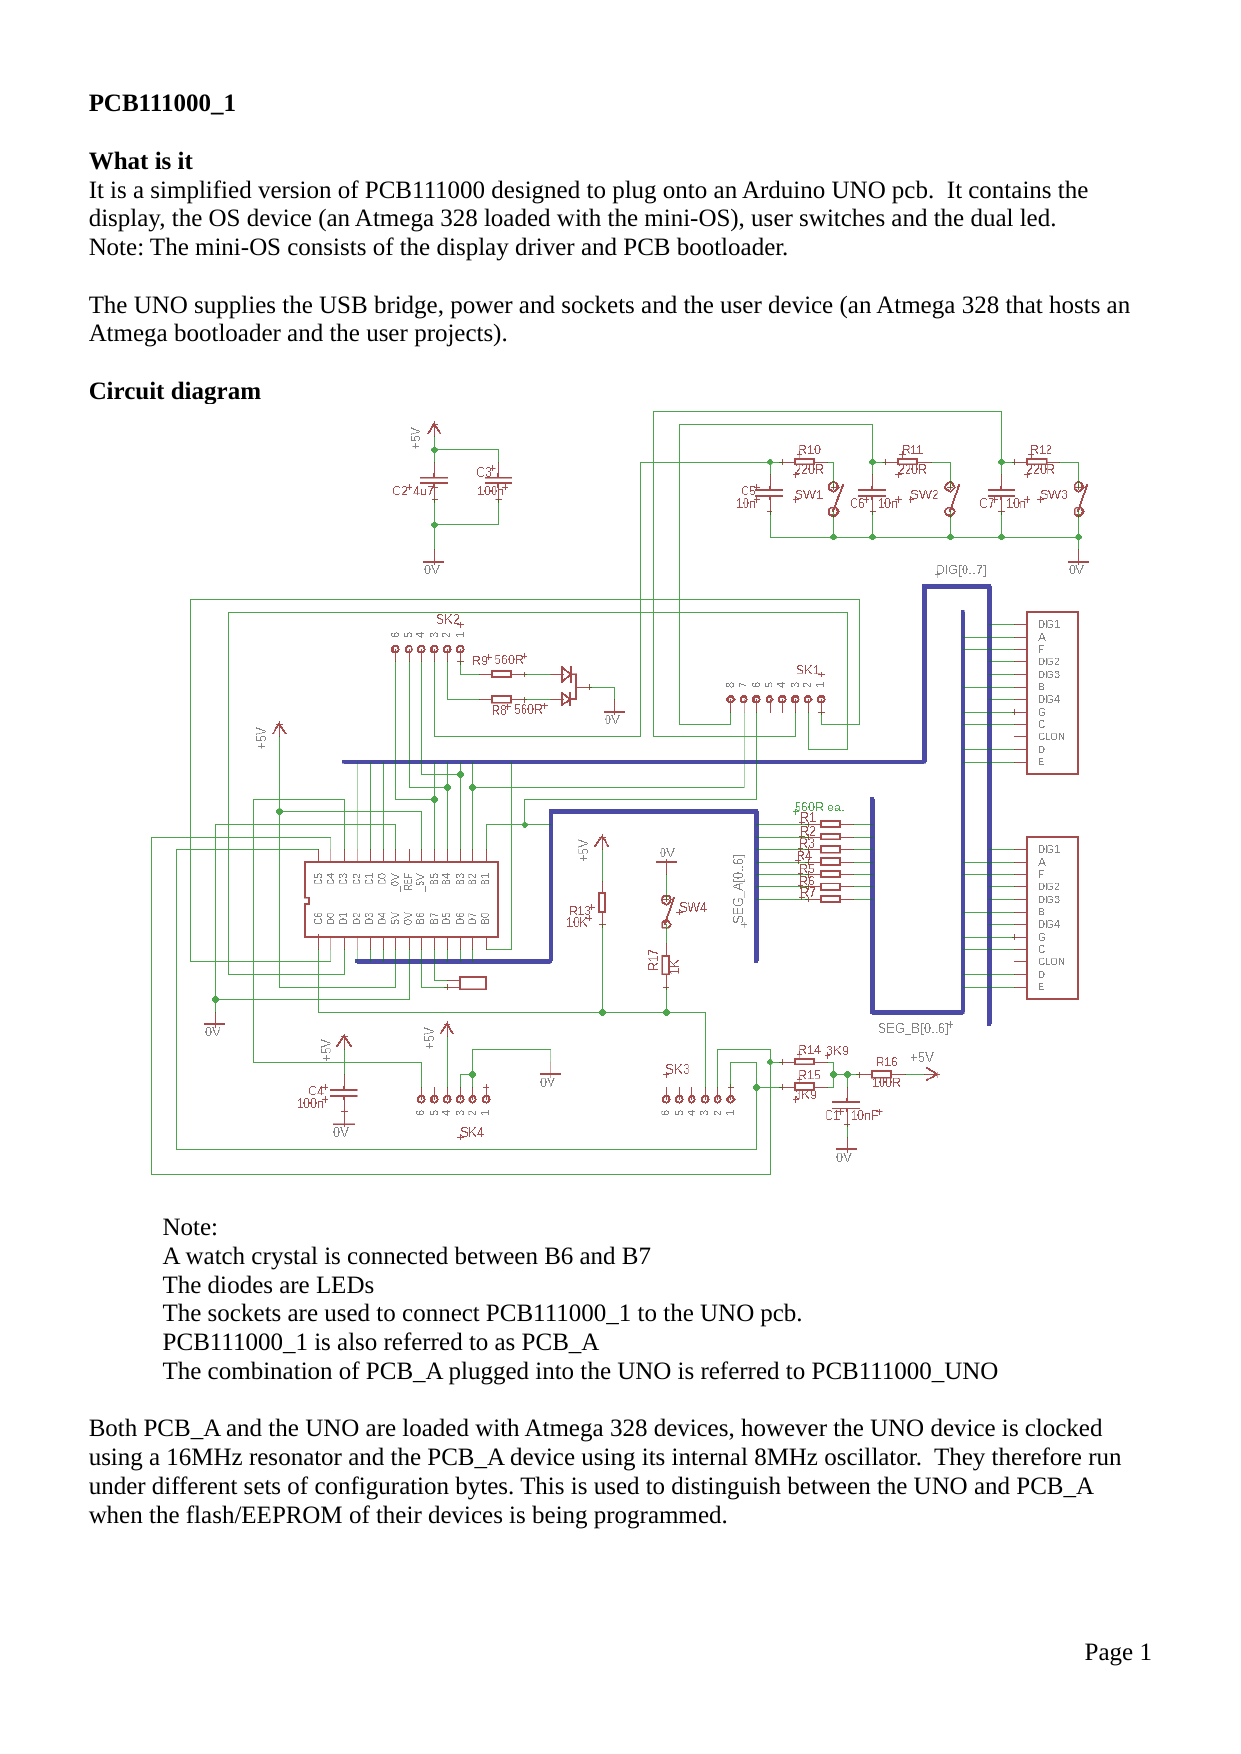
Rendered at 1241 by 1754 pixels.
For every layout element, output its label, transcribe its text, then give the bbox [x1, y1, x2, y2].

text What is it [88, 146, 1152, 175]
text PCB111000_1 is also referred to as PCB_A [88, 1327, 1152, 1356]
table_header [89, 405, 137, 1183]
text PCB111000_1 [88, 88, 1152, 117]
text A watch crystal is connected between B6 and B7 [88, 1241, 1152, 1270]
table_header [1103, 405, 1152, 1183]
text Note: The mini-OS consists of the display driver and PCB bootloader. [88, 232, 1152, 261]
text Both PCB_A and the UNO are loaded with Atmega 328 devices, however the UNO device is clocked using a 16MHz resonator and the PCB_A device using its internal 8MHz oscillator. They therefore run under different sets of configuration bytes. This is used to distinguish between the UNO and PCB_A when the flash/EEPROM of their devices is being programmed. [88, 1413, 1152, 1528]
text The UNO supplies the USB bridge, power and sockets and the user device (an Atmega 328 that hosts an Atmega bootloader and the user projects). [88, 290, 1152, 347]
text Note: [88, 1212, 1152, 1241]
text The sockets are used to connect PCB111000_1 to the UNO pcb. [88, 1298, 1152, 1327]
picture [137, 404, 1103, 1184]
text The diodes are LEDs [88, 1270, 1152, 1298]
table_header [89, 1184, 1152, 1212]
text It is a simplified version of PCB111000 designed to plug onto an Arduino UNO pcb. It contains the display, the OS device (an Atmega 328 loaded with the mini-OS), user switches and the dual led. [88, 175, 1152, 232]
text The combination of PCB_A plugged into the UNO is referred to PCB111000_UNO [88, 1356, 1152, 1385]
text Circuit diagram [88, 376, 1152, 405]
